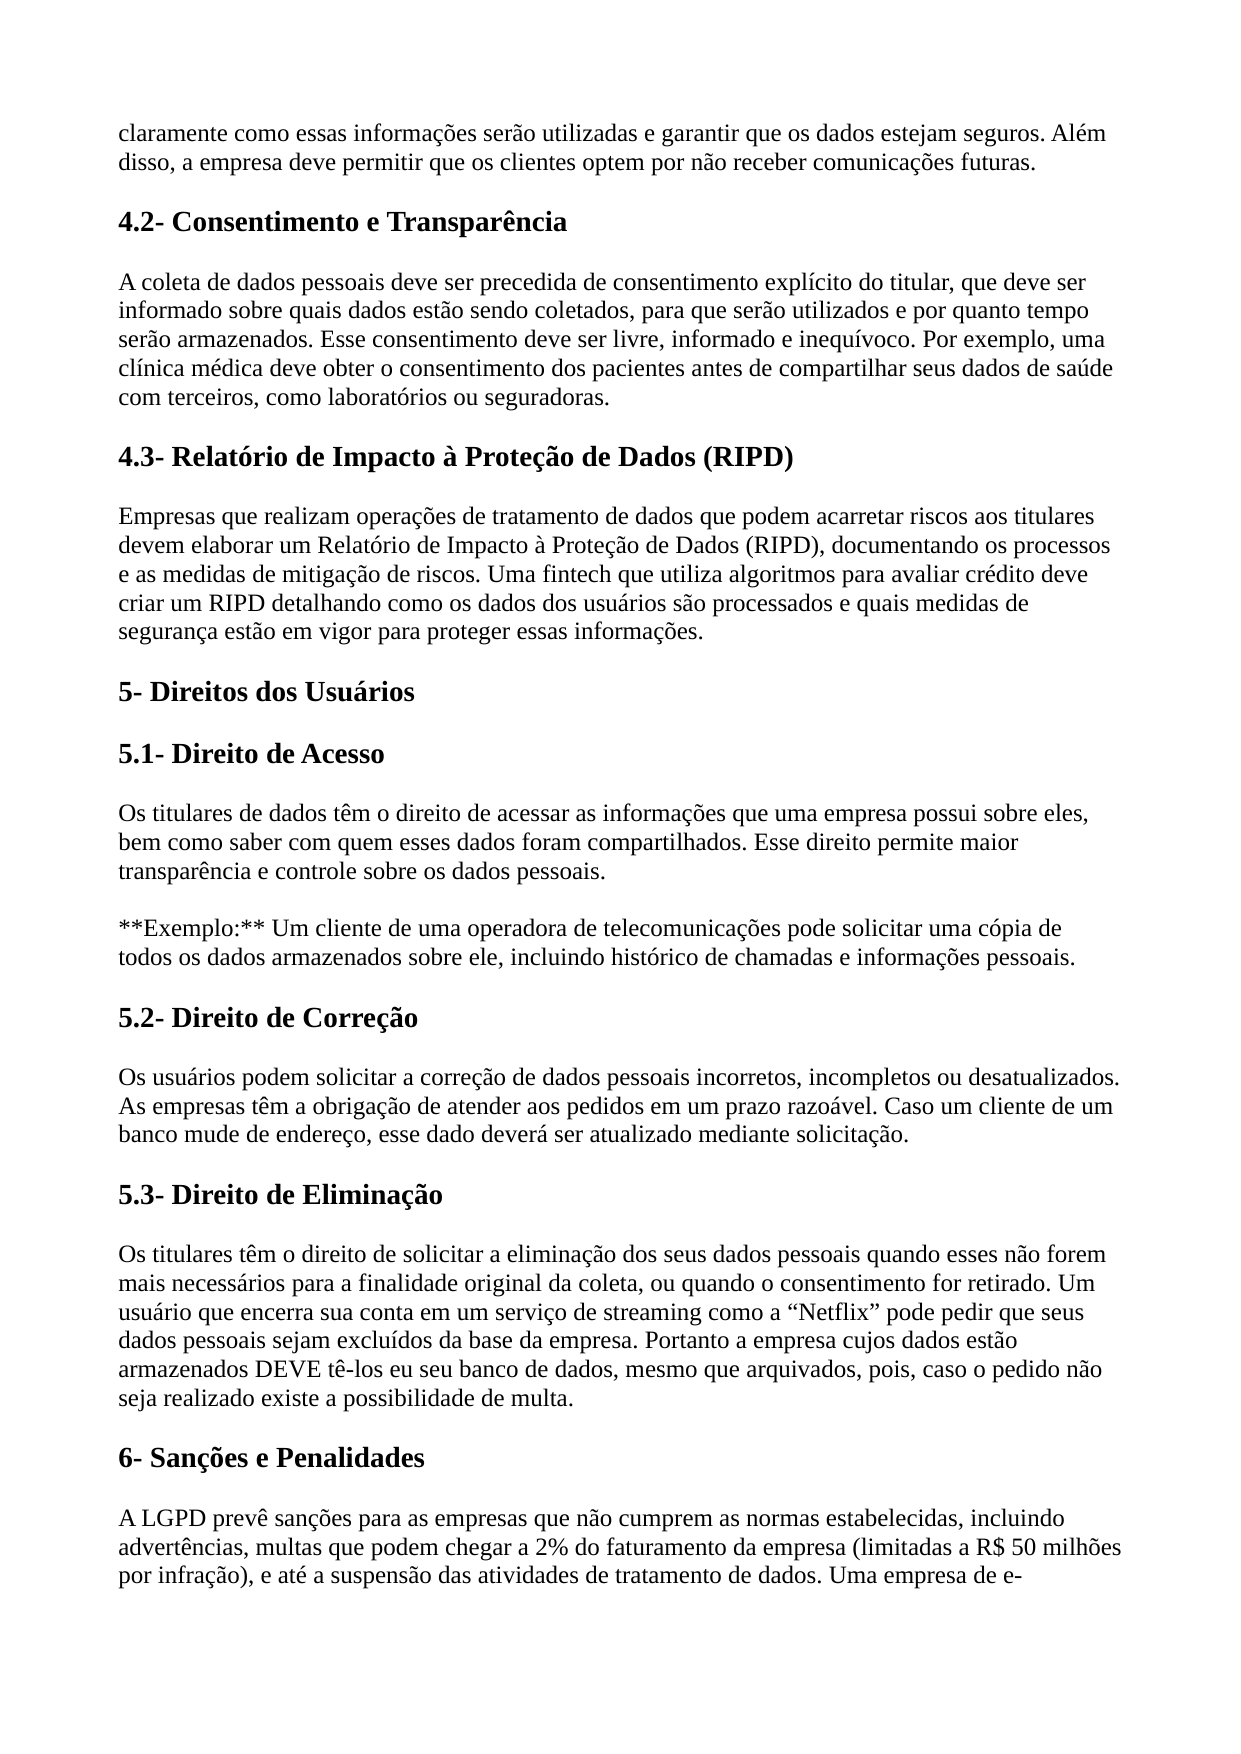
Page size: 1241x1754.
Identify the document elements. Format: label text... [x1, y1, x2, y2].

text Os usuários podem solicitar a correção de dados pessoais incorretos, incompletos ou desatualizados. As empresas têm a obrigação de atender aos pedidos em um prazo razoável. Caso um cliente de um banco mude de endereço, esse dado deverá ser atualizado mediante solicitação. [118, 1062, 1122, 1148]
text 5- Direitos dos Usuários [118, 674, 1122, 707]
text 4.2- Consentimento e Transparência [118, 204, 1122, 238]
text 5.3- Direito de Eliminação [118, 1177, 1122, 1211]
text A LGPD prevê sanções para as empresas que não cumprem as normas estabelecidas, incluindo advertências, multas que podem chegar a 2% do faturamento da empresa (limitadas a R$ 50 milhões por infração), e até a suspensão das atividades de tratamento de dados. Uma empresa de e- [118, 1503, 1122, 1589]
text Empresas que realizam operações de tratamento de dados que podem acarretar riscos aos titulares devem elaborar um Relatório de Impacto à Proteção de Dados (RIPD), documentando os processos e as medidas de mitigação de riscos. Uma fintech que utiliza algoritmos para avaliar crédito deve criar um RIPD detalhando como os dados dos usuários são processados e quais medidas de segurança estão em vigor para proteger essas informações. [118, 501, 1122, 645]
text 5.1- Direito de Acesso [118, 736, 1122, 770]
text claramente como essas informações serão utilizadas e garantir que os dados estejam seguros. Além disso, a empresa deve permitir que os clientes optem por não receber comunicações futuras. [118, 118, 1122, 176]
text 4.3- Relatório de Impacto à Proteção de Dados (RIPD) [118, 439, 1122, 473]
text Os titulares de dados têm o direito de acessar as informações que uma empresa possui sobre eles, bem como saber com quem esses dados foram compartilhados. Esse direito permite maior transparência e controle sobre os dados pessoais. [118, 798, 1122, 885]
text A coleta de dados pessoais deve ser precedida de consentimento explícito do titular, que deve ser informado sobre quais dados estão sendo coletados, para que serão utilizados e por quanto tempo serão armazenados. Esse consentimento deve ser livre, informado e inequívoco. Por exemplo, uma clínica médica deve obter o consentimento dos pacientes antes de compartilhar seus dados de saúde com terceiros, como laboratórios ou seguradoras. [118, 267, 1122, 410]
text **Exemplo:** Um cliente de uma operadora de telecomunicações pode solicitar uma cópia de todos os dados armazenados sobre ele, incluindo histórico de chamadas e informações pessoais. [118, 913, 1122, 971]
text 5.2- Direito de Correção [118, 1000, 1122, 1033]
text Os titulares têm o direito de solicitar a eliminação dos seus dados pessoais quando esses não forem mais necessários para a finalidade original da coleta, ou quando o consentimento for retirado. Um usuário que encerra sua conta em um serviço de streaming como a “Netflix” pode pedir que seus dados pessoais sejam excluídos da base da empresa. Portanto a empresa cujos dados estão armazenados DEVE tê-los eu seu banco de dados, mesmo que arquivados, pois, caso o pedido não seja realizado existe a possibilidade de multa. [118, 1239, 1122, 1412]
text 6- Sanções e Penalidades [118, 1441, 1122, 1474]
